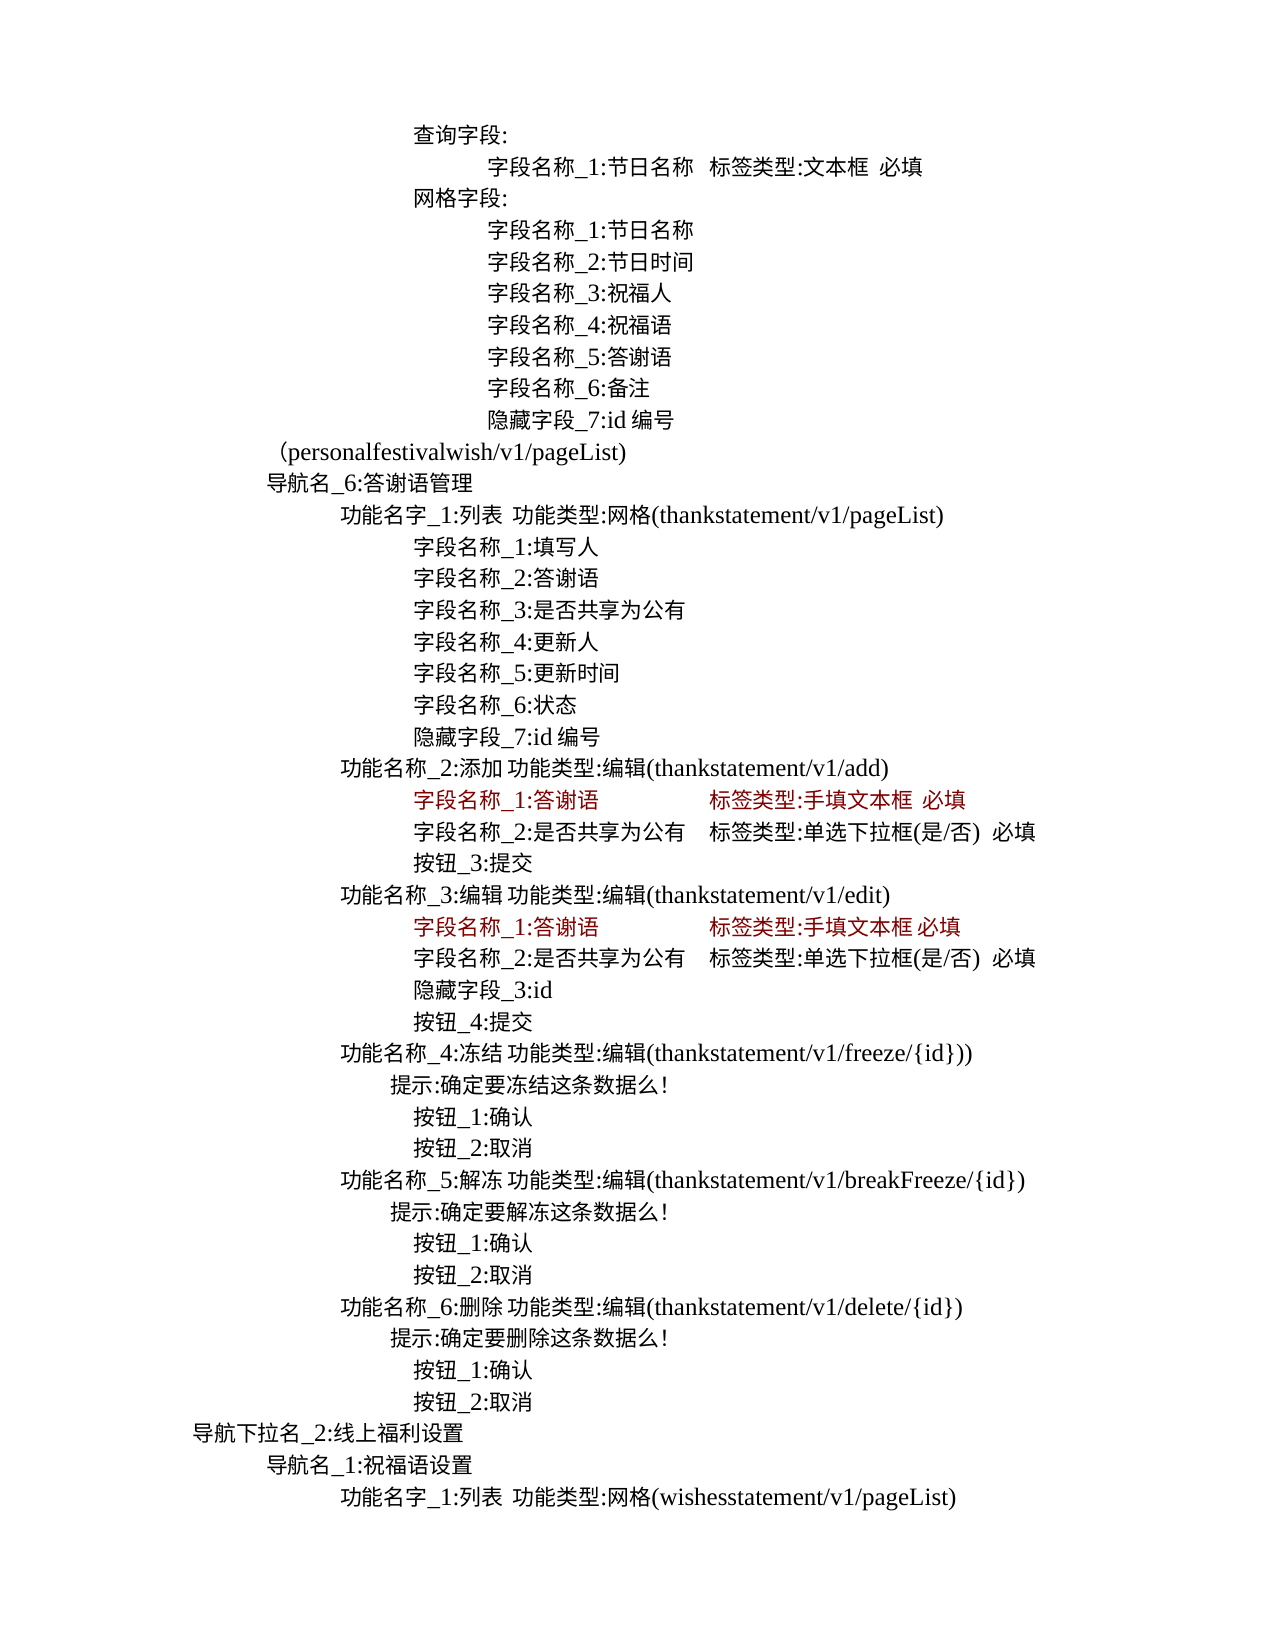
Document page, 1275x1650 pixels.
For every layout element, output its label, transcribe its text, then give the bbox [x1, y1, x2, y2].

text 字段名称_1:填写人 [118, 530, 1157, 561]
text 字段名称_1:节日名称 [118, 213, 1157, 245]
text 按钮_3:提交 [118, 846, 1157, 878]
text 导航下拉名_2:线上福利设置 [118, 1416, 1157, 1448]
text 字段名称_4:祝福语 [118, 308, 1157, 340]
text 字段名称_1:答谢语 标签类型:手填文本框 必填 [118, 910, 1157, 941]
text 字段名称_5:答谢语 [118, 340, 1157, 371]
text 字段名称_4:更新人 [118, 625, 1157, 656]
text 查询字段: [118, 118, 1157, 150]
text 字段名称_3:是否共享为公有 [118, 593, 1157, 625]
text 字段名称_2:是否共享为公有 标签类型:单选下拉框(是/否) 必填 [118, 815, 1157, 846]
text 字段名称_2:节日时间 [118, 245, 1157, 276]
text 字段名称_3:祝福人 [118, 276, 1157, 308]
text 字段名称_1:节日名称 标签类型:文本框 必填 [118, 150, 1157, 181]
text 功能名称_2:添加 功能类型:编辑(thankstatement/v1/add) [118, 751, 1157, 783]
text 网格字段: [118, 181, 1157, 213]
text 按钮_4:提交 [118, 1005, 1157, 1036]
text 提示:确定要删除这条数据么！ [118, 1321, 1157, 1353]
text 导航名_1:祝福语设置 [118, 1448, 1157, 1480]
text 字段名称_6:备注 [118, 371, 1157, 403]
text 提示:确定要冻结这条数据么！ [118, 1068, 1157, 1100]
text 按钮_1:确认 [118, 1100, 1157, 1131]
text 按钮_2:取消 [118, 1131, 1157, 1163]
text 字段名称_1:答谢语 标签类型:手填文本框 必填 [118, 783, 1157, 815]
text 功能名字_1:列表 功能类型:网格(thankstatement/v1/pageList) [118, 498, 1157, 530]
text 导航名_6:答谢语管理 [118, 466, 1157, 498]
text 隐藏字段_7:id编号 [118, 403, 1157, 435]
text （personalfestivalwish/v1/pageList) [118, 435, 1157, 466]
text 按钮_1:确认 [118, 1353, 1157, 1385]
text 功能名称_6:删除 功能类型:编辑(thankstatement/v1/delete/{id}) [118, 1290, 1157, 1321]
text 功能名称_5:解冻 功能类型:编辑(thankstatement/v1/breakFreeze/{id}) [118, 1163, 1157, 1195]
text 字段名称_2:答谢语 [118, 561, 1157, 593]
text 字段名称_6:状态 [118, 688, 1157, 720]
text 字段名称_2:是否共享为公有 标签类型:单选下拉框(是/否) 必填 [118, 941, 1157, 973]
text 提示:确定要解冻这条数据么！ [118, 1195, 1157, 1226]
text 功能名字_1:列表 功能类型:网格(wishesstatement/v1/pageList) [118, 1480, 1157, 1511]
text 按钮_2:取消 [118, 1385, 1157, 1416]
text 按钮_2:取消 [118, 1258, 1157, 1290]
text 功能名称_4:冻结 功能类型:编辑(thankstatement/v1/freeze/{id})) [118, 1036, 1157, 1068]
text 按钮_1:确认 [118, 1226, 1157, 1258]
text 隐藏字段_7:id编号 [118, 720, 1157, 751]
text 隐藏字段_3:id [118, 973, 1157, 1005]
text 功能名称_3:编辑 功能类型:编辑(thankstatement/v1/edit) [118, 878, 1157, 910]
text 字段名称_5:更新时间 [118, 656, 1157, 688]
